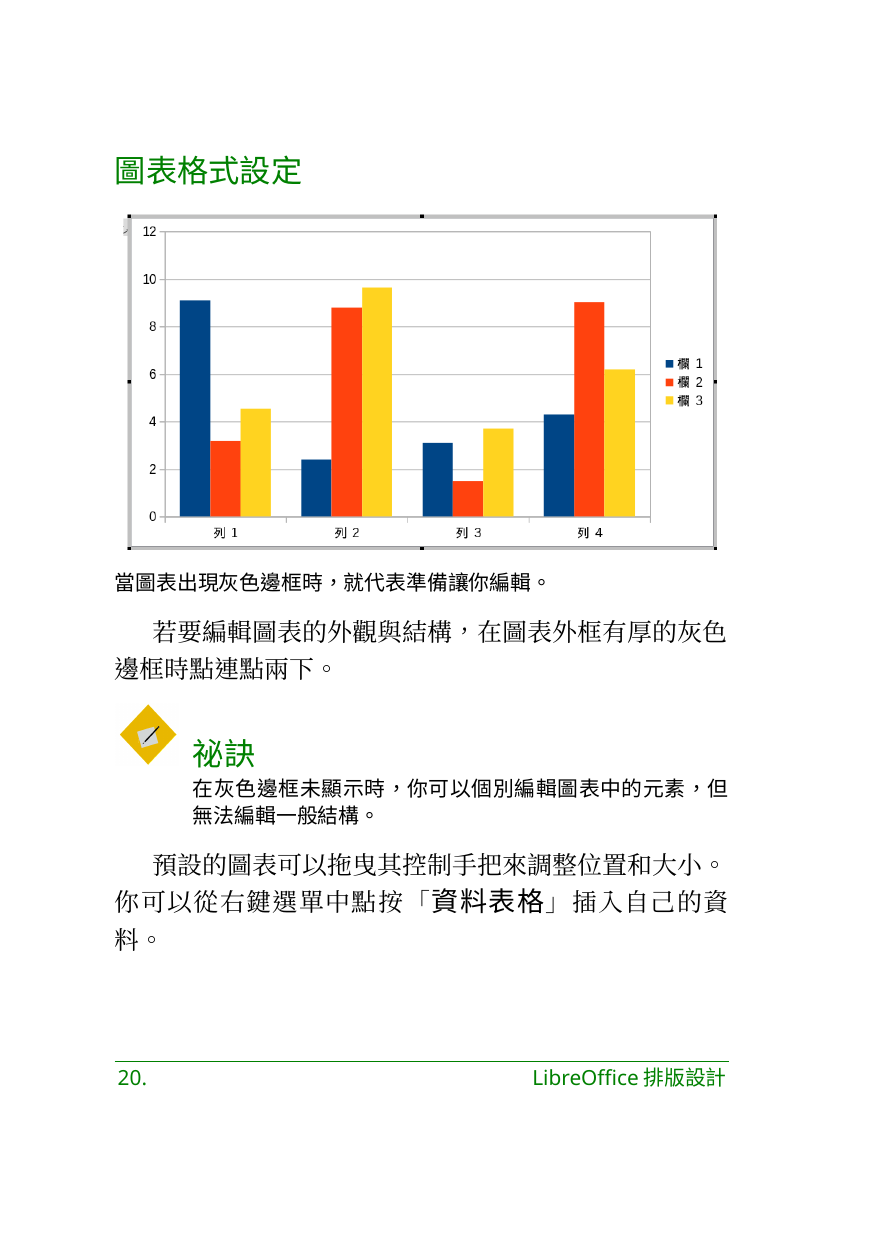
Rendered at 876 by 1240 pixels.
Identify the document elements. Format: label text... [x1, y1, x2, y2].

subtitle 圖表格式設定 [114, 146, 729, 191]
picture [115, 703, 179, 766]
text 預設的圖表可以拖曳其控制手把來調整位置和大小。你可以從右鍵選單中點按「資料表格」插入自己的資料。 [114, 844, 729, 957]
picture [123, 211, 721, 557]
text 在灰色邊框未顯示時，你可以個別編輯圖表中的元素，但無法編輯一般結構。 [193, 774, 729, 829]
table_cell 當圖表出現灰色邊框時，就代表準備讓你編輯。 [115, 561, 729, 596]
table_header [115, 207, 729, 561]
text 若要編輯圖表的外觀與結構，在圖表外框有厚的灰色邊框時點連點兩下。 [114, 611, 729, 686]
list 祕訣 [114, 702, 729, 774]
